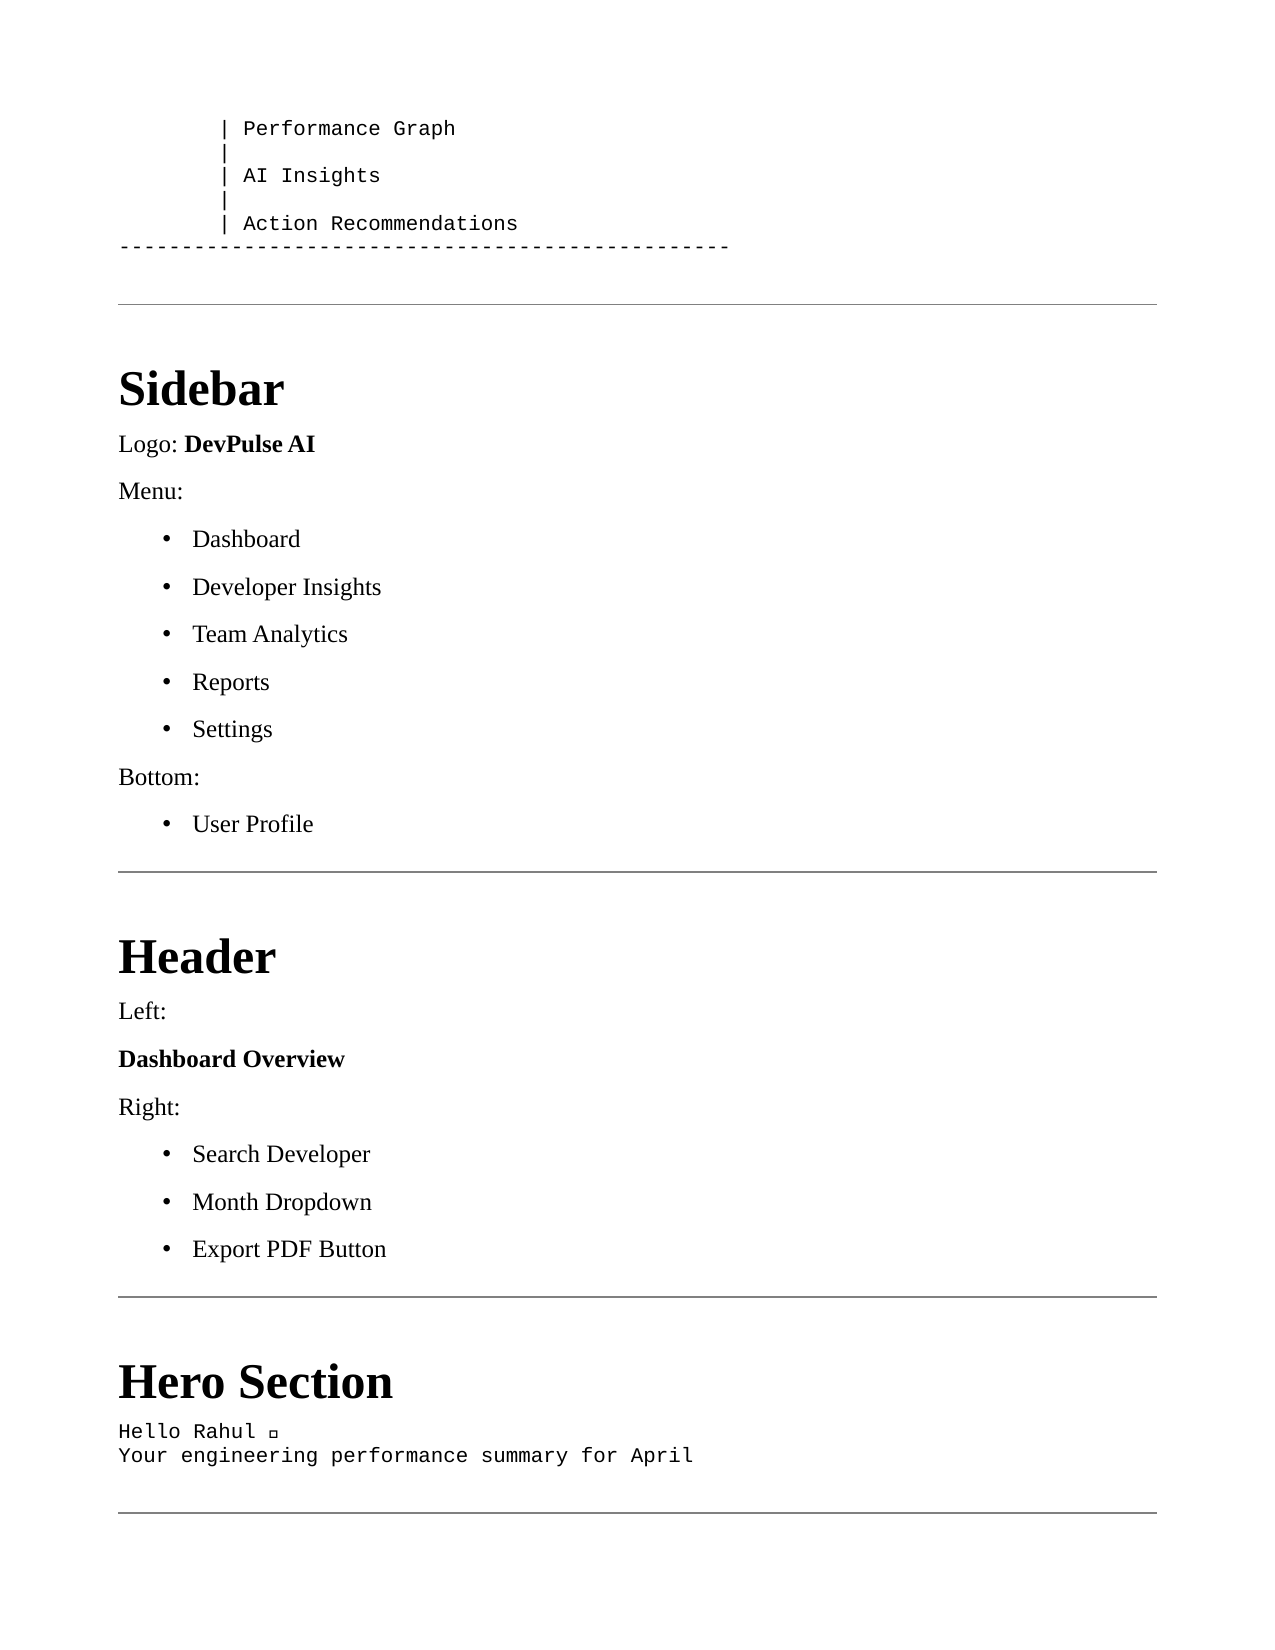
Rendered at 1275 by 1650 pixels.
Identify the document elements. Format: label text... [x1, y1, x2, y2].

list Dashboard [162, 524, 1157, 553]
subtitle Header [118, 926, 1157, 984]
text | Action Recommendations [118, 213, 1157, 236]
text Bottom: [118, 762, 1157, 791]
text Logo: DevPulse AI [118, 429, 1157, 457]
list Settings [162, 714, 1157, 743]
list Export PDF Button [162, 1234, 1157, 1263]
text | AI Insights [118, 165, 1157, 189]
list Reports [162, 667, 1157, 696]
text Hello Rahul 👋 [118, 1421, 1157, 1445]
text ------------------------------------------------- [118, 236, 1157, 260]
text Menu: [118, 476, 1157, 505]
list Search Developer [162, 1139, 1157, 1168]
list User Profile [162, 809, 1157, 838]
text Right: [118, 1092, 1157, 1120]
subtitle Hero Section [118, 1351, 1157, 1409]
list Team Analytics [162, 619, 1157, 648]
text | [118, 189, 1157, 213]
text Dashboard Overview [118, 1044, 1157, 1073]
text Left: [118, 996, 1157, 1025]
list Month Dropdown [162, 1187, 1157, 1216]
subtitle Sidebar [118, 359, 1157, 416]
text Your engineering performance summary for April [118, 1445, 1157, 1469]
list Developer Insights [162, 572, 1157, 600]
text | [118, 142, 1157, 165]
text | Performance Graph [118, 118, 1157, 142]
